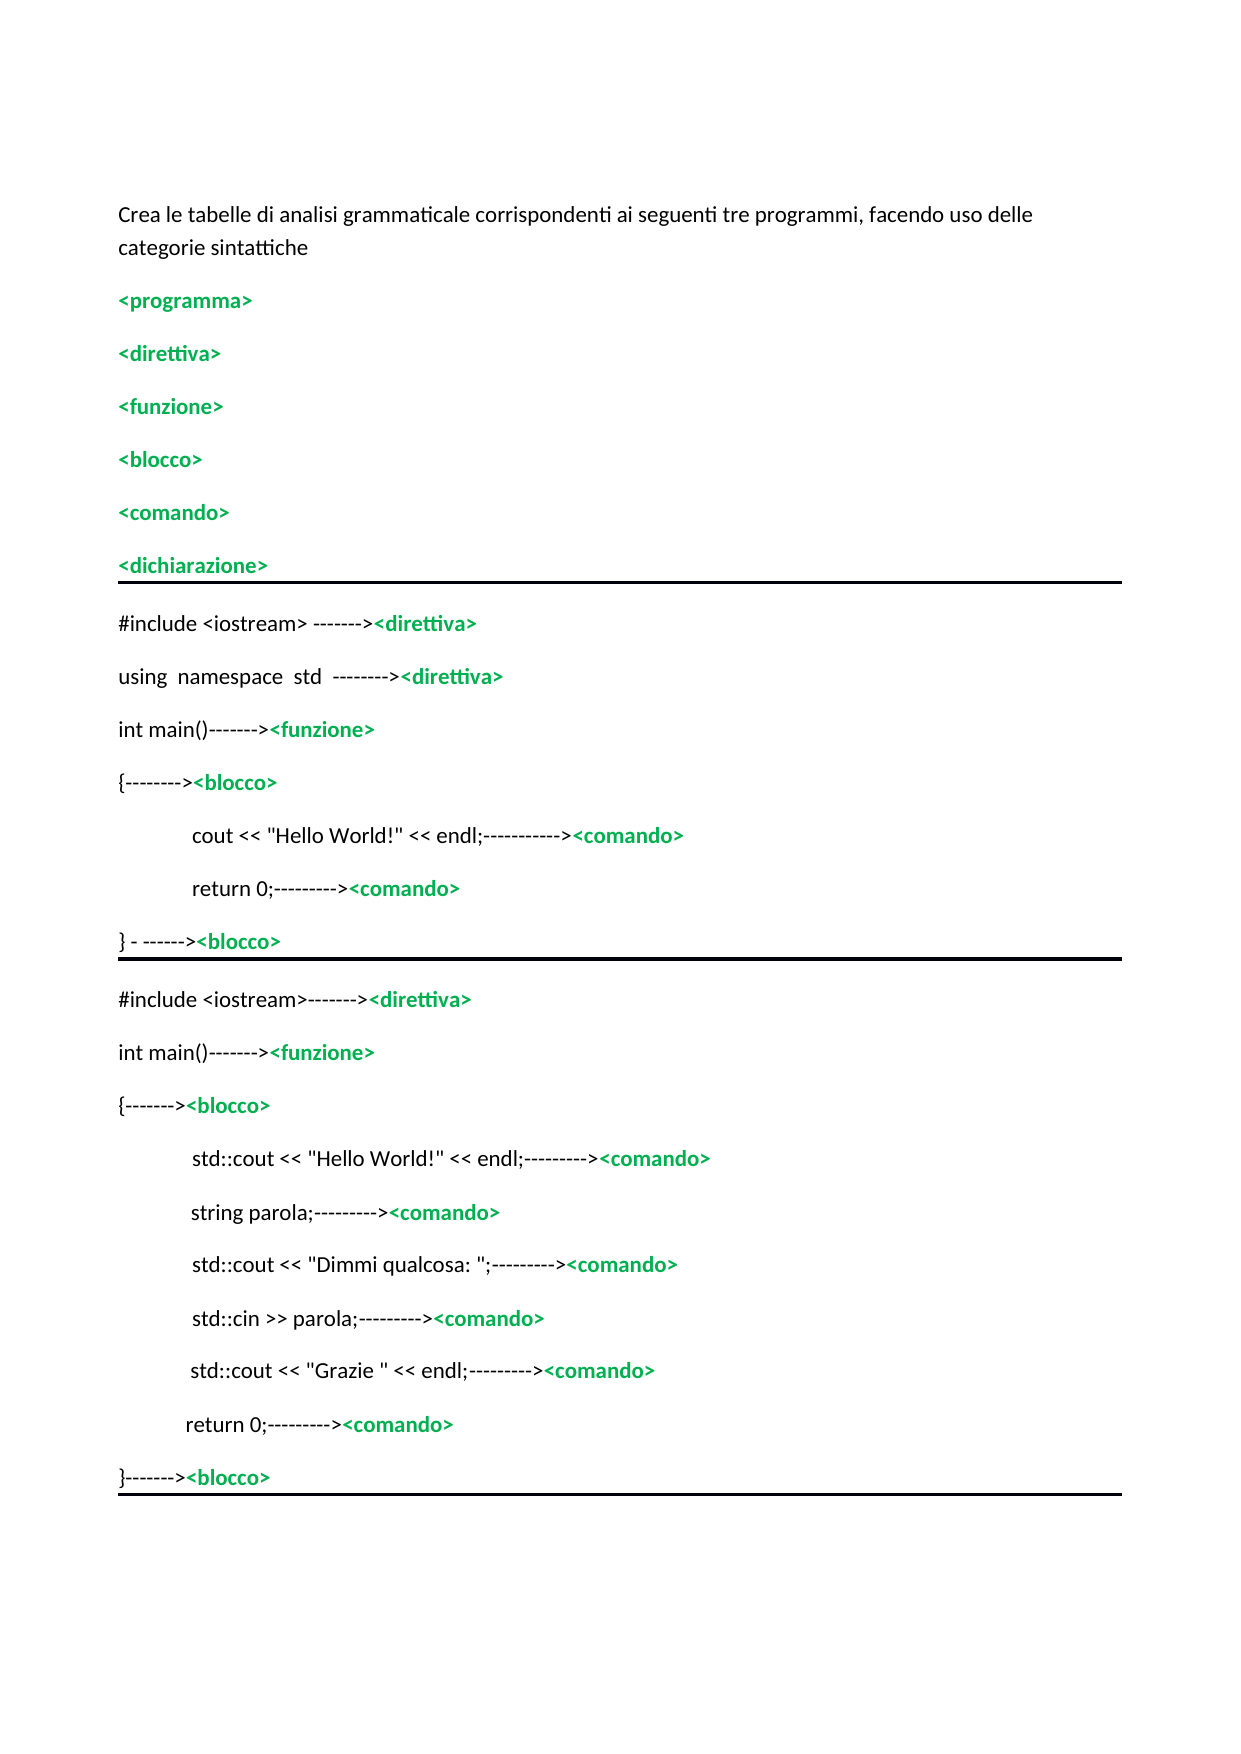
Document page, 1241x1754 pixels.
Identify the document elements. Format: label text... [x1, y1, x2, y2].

text int main()-------><funzione> [118, 1038, 1122, 1067]
text int main()-------><funzione> [118, 715, 1122, 743]
text <funzione> [118, 392, 1122, 420]
text return 0;---------><comando> [118, 874, 1122, 902]
text #include <iostream> -------><direttiva> [118, 609, 1122, 637]
text std::cin >> parola;---------><comando> [118, 1304, 1122, 1332]
text std::cout << "Hello World!" << endl;---------><comando> [118, 1144, 1122, 1173]
text {-------><blocco> [118, 1092, 1122, 1119]
text std::cout << "Grazie " << endl;---------><comando> [118, 1357, 1122, 1385]
text {--------><blocco> [118, 768, 1122, 796]
text <programma> [118, 286, 1122, 314]
text cout << "Hello World!" << endl;-----------><comando> [118, 821, 1122, 849]
text #include <iostream>-------><direttiva> [118, 986, 1122, 1013]
text string parola;---------><comando> [118, 1198, 1122, 1226]
text <blocco> [118, 445, 1122, 473]
text Crea le tabelle di analisi grammaticale corrispondenti ai seguenti tre programmi, facendo uso delle categorie sintattiche [118, 201, 1122, 261]
text <comando> [118, 498, 1122, 526]
text <direttiva> [118, 339, 1122, 367]
text std::cout << "Dimmi qualcosa: ";---------><comando> [118, 1251, 1122, 1279]
text <dichiarazione> [118, 551, 1122, 581]
text }-------><blocco> [118, 1463, 1122, 1493]
text } - ------><blocco> [118, 927, 1122, 957]
text using namespace std --------><direttiva> [118, 662, 1122, 690]
text return 0;---------><comando> [118, 1410, 1122, 1438]
